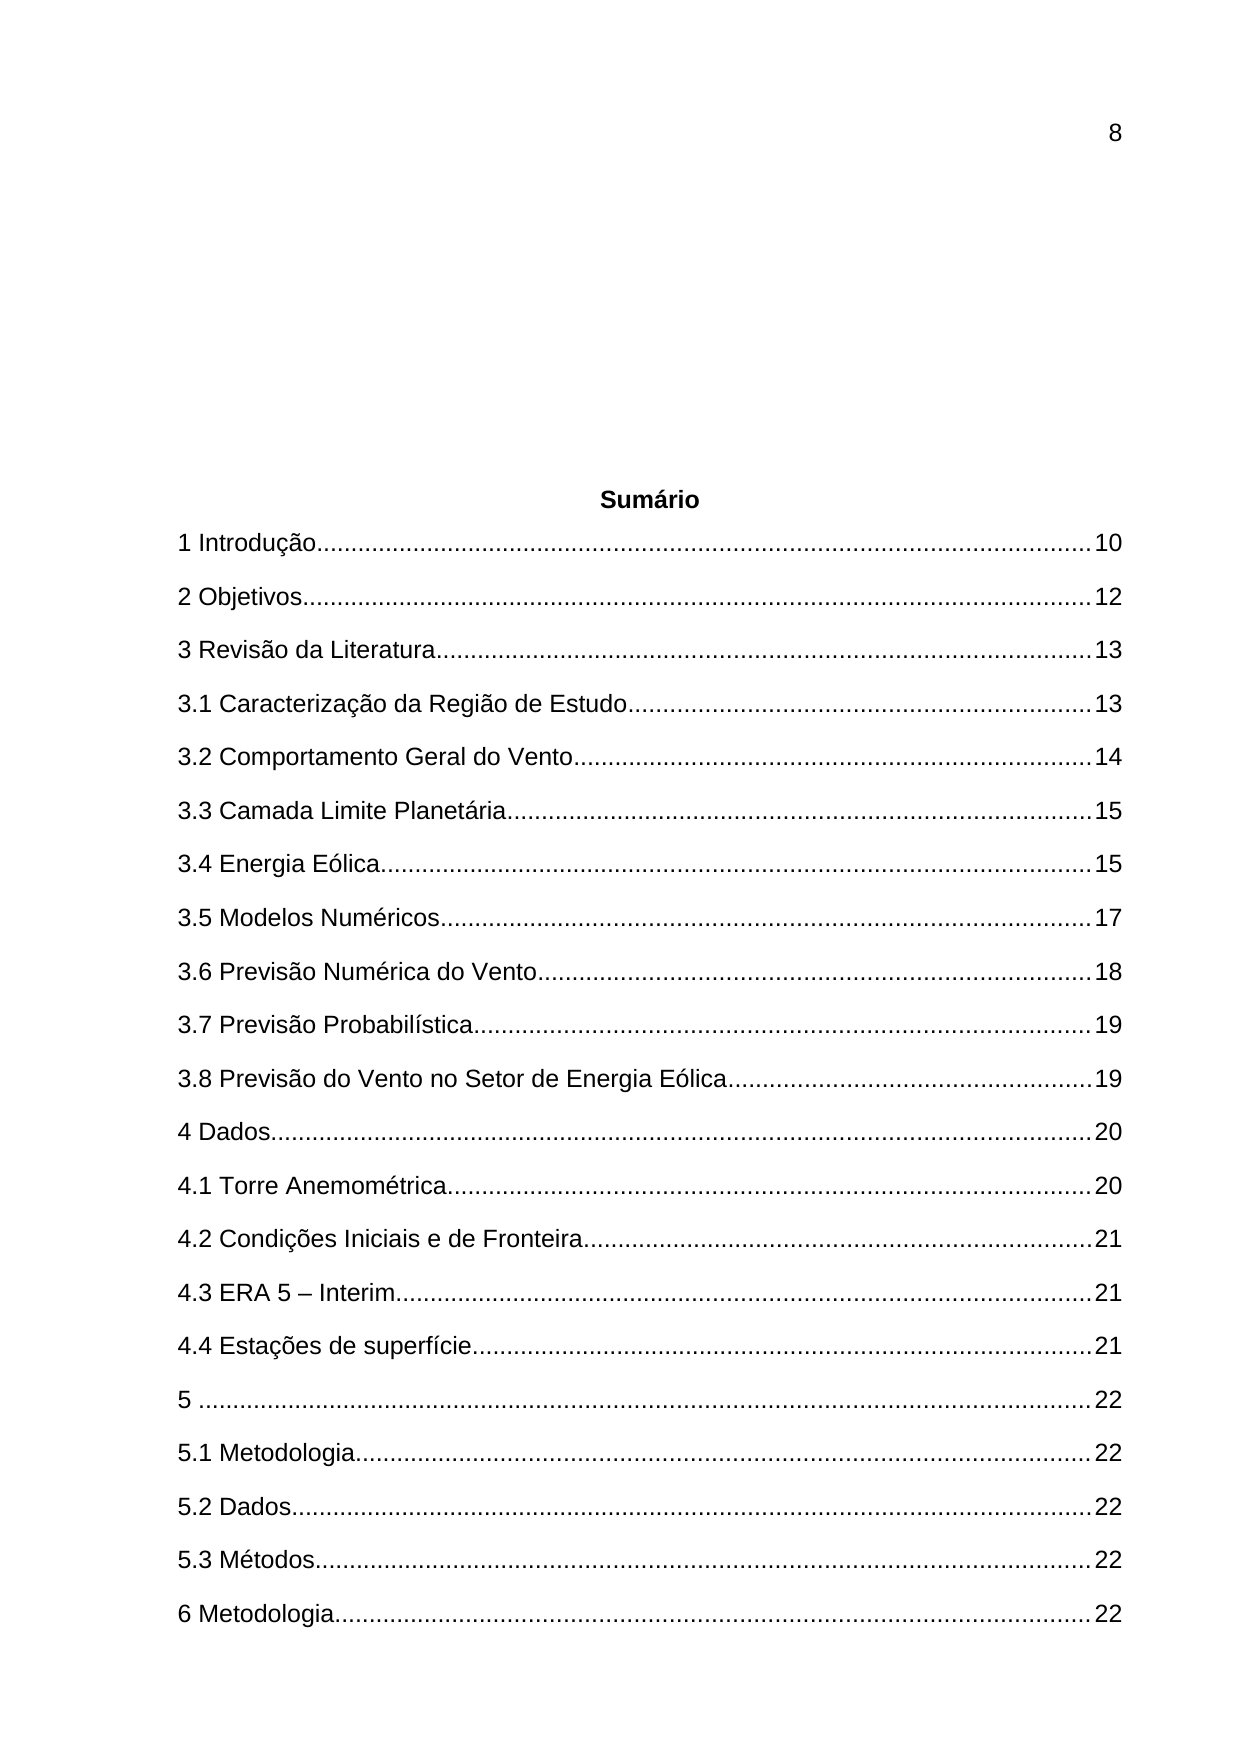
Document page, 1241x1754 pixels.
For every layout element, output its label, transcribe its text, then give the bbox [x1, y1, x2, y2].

text 3.7 Previsão Probabilística 19 [177, 1010, 1122, 1039]
text 5 22 [177, 1385, 1122, 1413]
text 4.1 Torre Anemométrica 20 [177, 1171, 1122, 1199]
text 3.6 Previsão Numérica do Vento 18 [177, 956, 1122, 985]
text 3 Revisão da Literatura 13 [177, 635, 1122, 664]
text 3.8 Previsão do Vento no Setor de Energia Eólica 19 [177, 1063, 1122, 1092]
text 2 Objetivos 12 [177, 582, 1122, 610]
text 5.1 Metodologia 22 [177, 1438, 1122, 1467]
text 4.3 ERA 5 – Interim 21 [177, 1278, 1122, 1306]
text 3.2 Comportamento Geral do Vento 14 [177, 742, 1122, 771]
text 1 Introdução 10 [177, 528, 1122, 557]
text 5.2 Dados 22 [177, 1492, 1122, 1521]
text 4.2 Condições Iniciais e de Fronteira 21 [177, 1224, 1122, 1253]
text 3.4 Energia Eólica 15 [177, 849, 1122, 878]
text 3.1 Caracterização da Região de Estudo 13 [177, 689, 1122, 717]
text 3.5 Modelos Numéricos 17 [177, 903, 1122, 932]
text 6 Metodologia 22 [177, 1599, 1122, 1628]
text 4 Dados 20 [177, 1117, 1122, 1146]
text Sumário [177, 485, 1122, 514]
text 5.3 Métodos 22 [177, 1545, 1122, 1574]
text 4.4 Estações de superfície 21 [177, 1331, 1122, 1360]
text 3.3 Camada Limite Planetária 15 [177, 796, 1122, 824]
